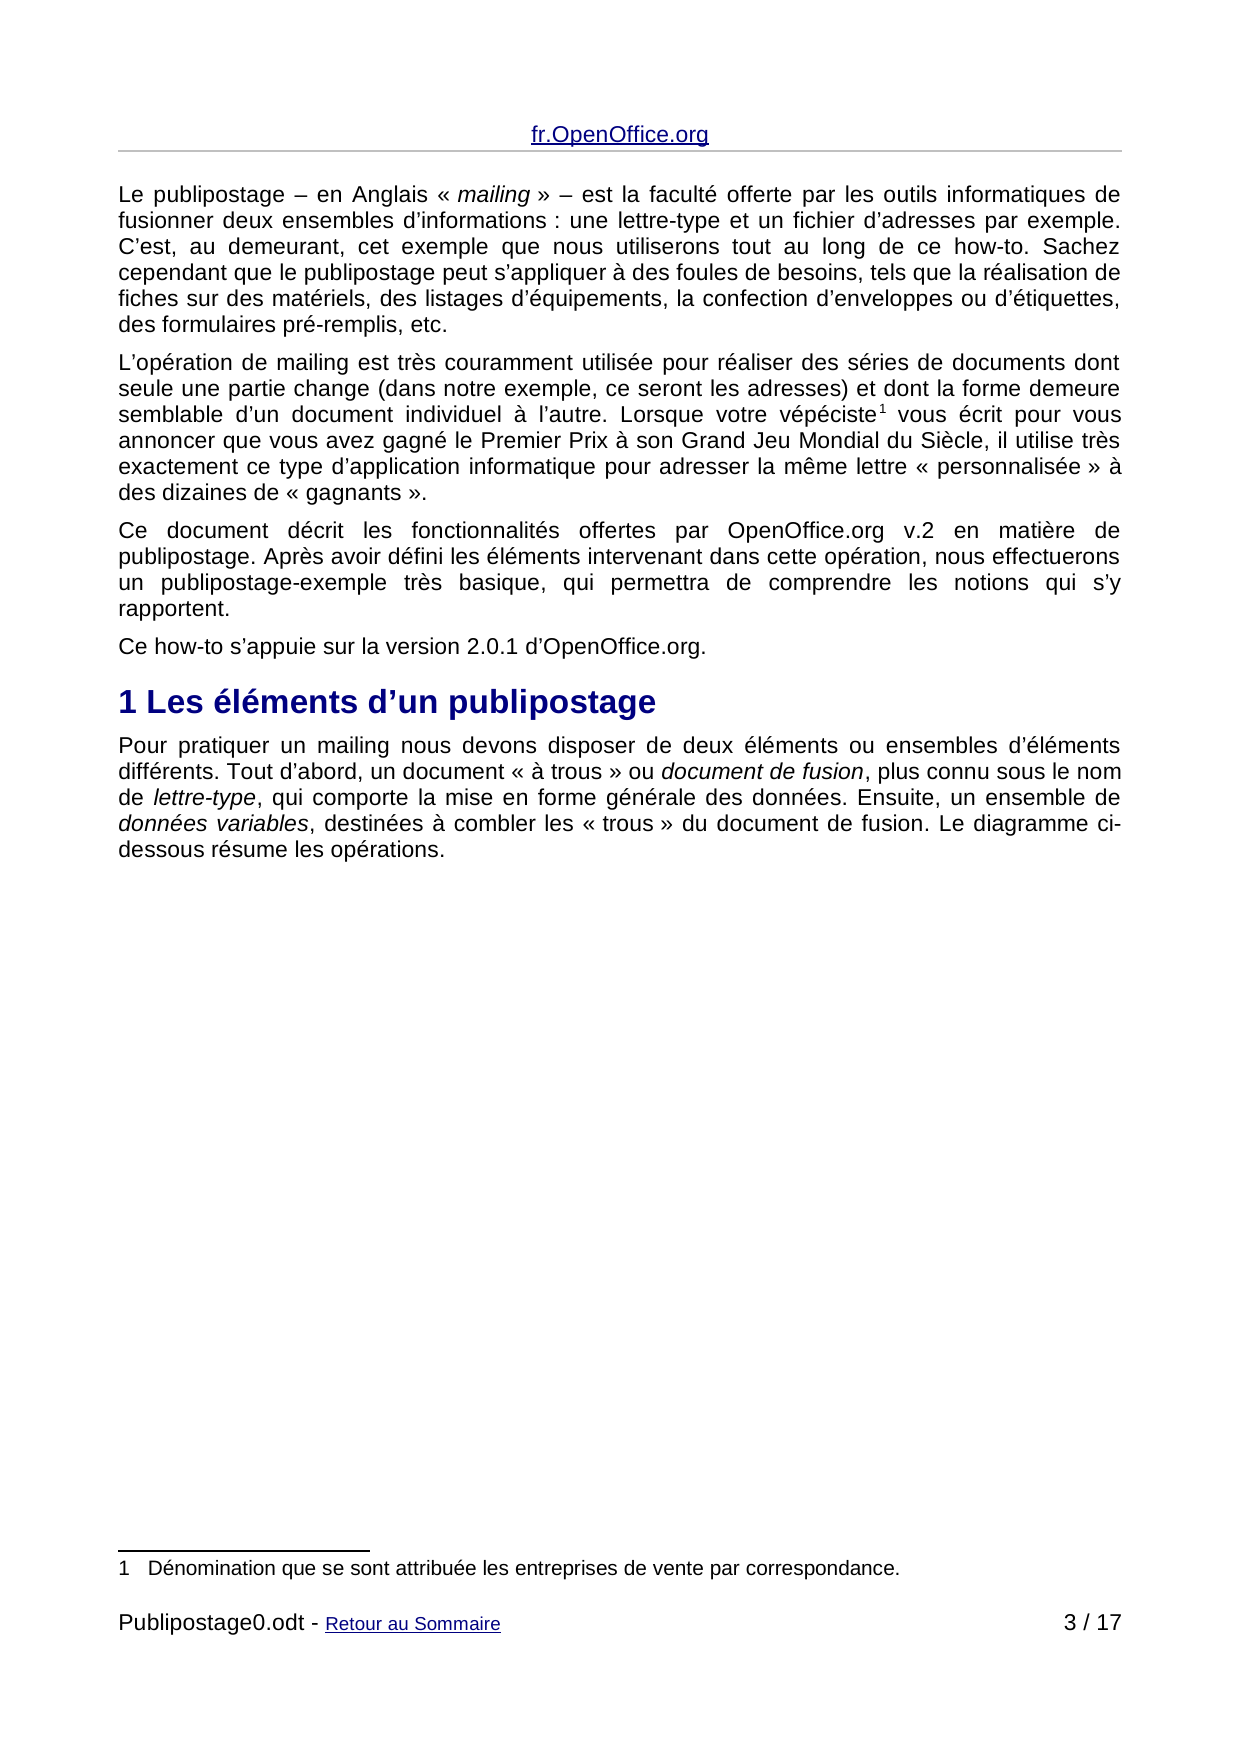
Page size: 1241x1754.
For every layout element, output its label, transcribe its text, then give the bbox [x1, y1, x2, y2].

text Ce how-to s’appuie sur la version 2.0.1 d’OpenOffice.org. [118, 633, 1122, 659]
subtitle Les éléments d’un publipostage [118, 683, 1122, 721]
text L’opération de mailing est très couramment utilisée pour réaliser des séries de documents dont seule une partie change (dans notre exemple, ce seront les adresses) et dont la forme demeure semblable d’un document individuel à l’autre. Lorsque votre vépéciste vous écrit pour vous annoncer que vous avez gagné le Premier Prix à son Grand Jeu Mondial du Siècle, il utilise très exactement ce type d’application informatique pour adresser la même lettre « personnalisée » à des dizaines de « gagnants ». [118, 349, 1122, 506]
text Dénomination que se sont attribuée les entreprises de vente par correspondance. [118, 1557, 1122, 1580]
text Ce document décrit les fonctionnalités offertes par OpenOffice.org v.2 en matière de publipostage. Après avoir défini les éléments intervenant dans cette opération, nous effectuerons un publipostage-exemple très basique, qui permettra de comprendre les notions qui s’y rapportent. [118, 518, 1122, 622]
text Le publipostage – en Anglais « mailing » – est la faculté offerte par les outils informatiques de fusionner deux ensembles d’informations : une lettre-type et un fichier d’adresses par exemple. C’est, au demeurant, cet exemple que nous utiliserons tout au long de ce how-to. Sachez cependant que le publipostage peut s’appliquer à des foules de besoins, tels que la réalisation de fiches sur des matériels, des listages d’équipements, la confection d’enveloppes ou d’étiquettes, des formulaires pré-remplis, etc. [118, 182, 1122, 338]
text Pour pratiquer un mailing nous devons disposer de deux éléments ou ensembles d’éléments différents. Tout d’abord, un document « à trous » ou document de fusion, plus connu sous le nom de lettre-type, qui comporte la mise en forme générale des données. Ensuite, un ensemble de données variables, destinées à combler les « trous » du document de fusion. Le diagramme ci-dessous résume les opérations. [118, 732, 1122, 863]
